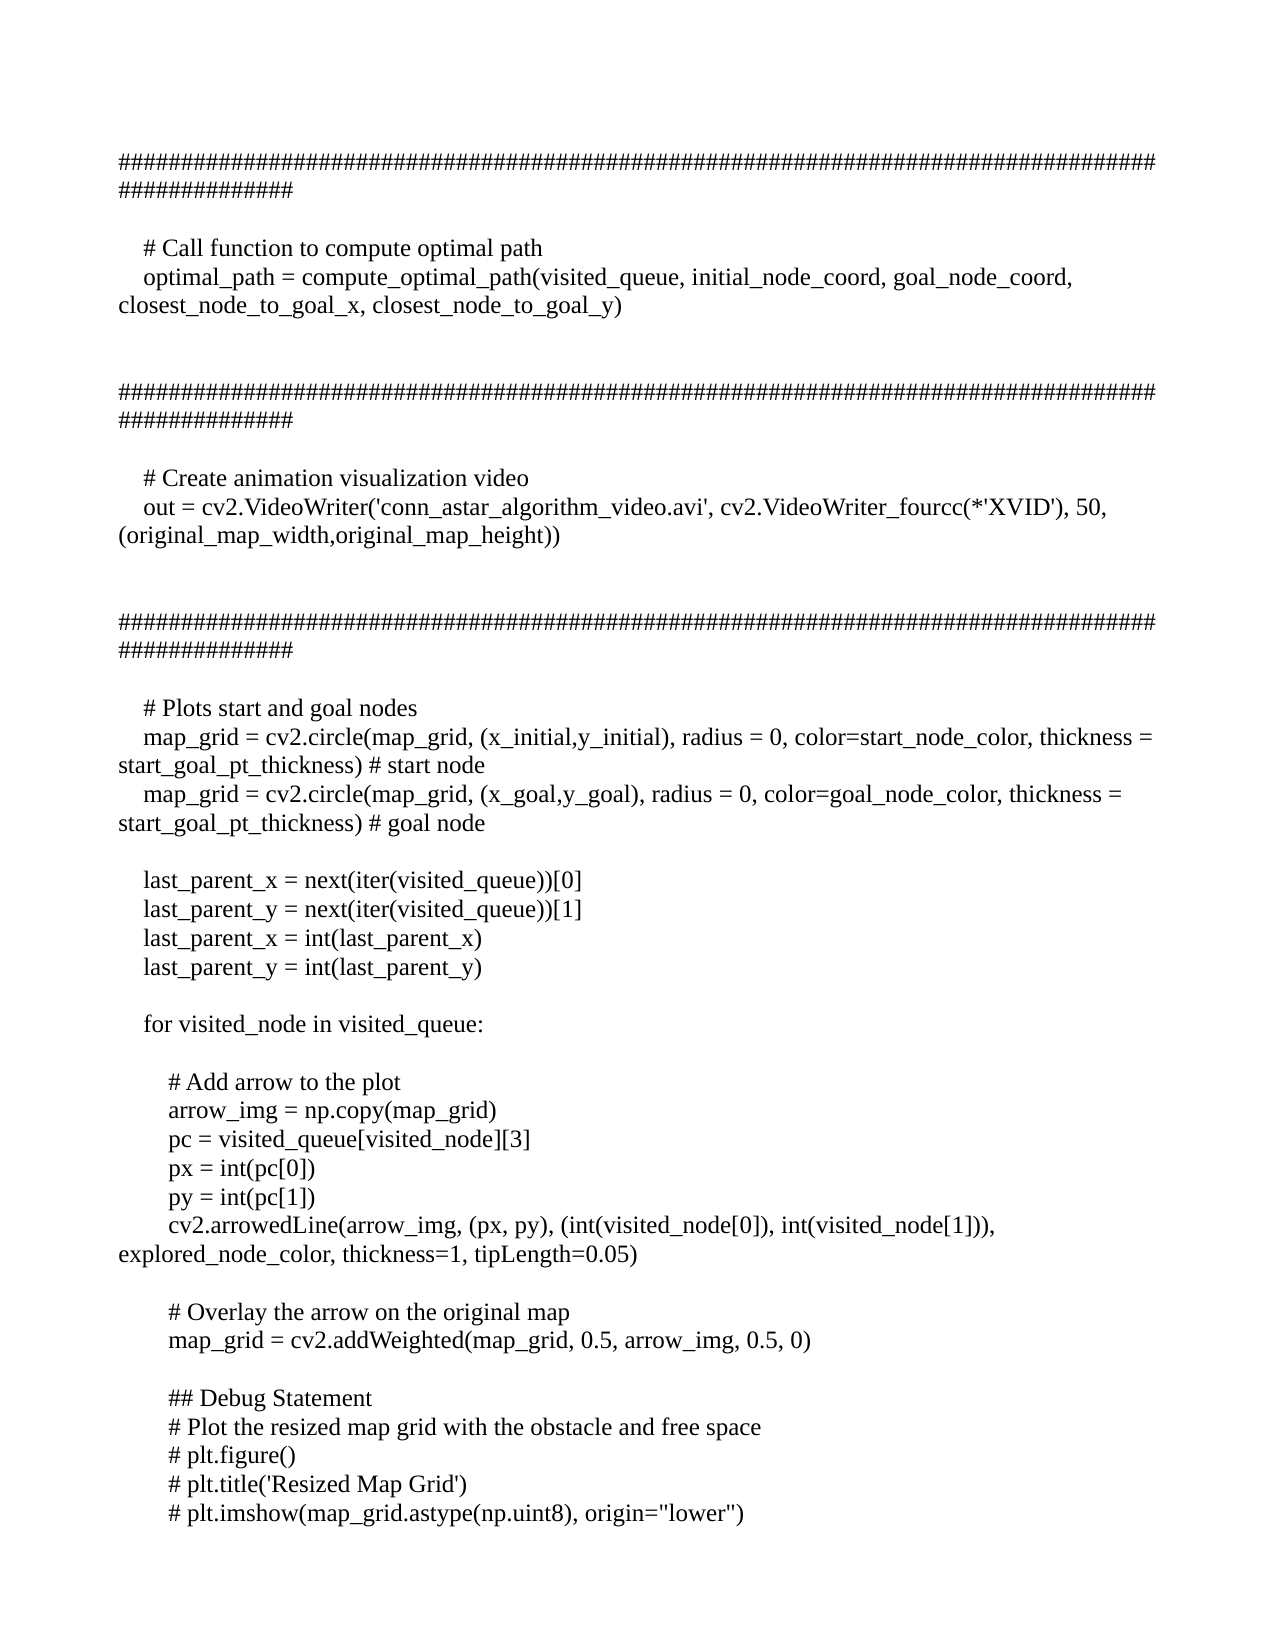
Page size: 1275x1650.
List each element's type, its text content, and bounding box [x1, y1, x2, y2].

text map_grid = cv2.circle(map_grid, (x_initial,y_initial), radius = 0, color=start_node_color, thickness = start_goal_pt_thickness) # start node [118, 722, 1157, 779]
text ################################################################################################# [118, 578, 1157, 664]
text for visited_node in visited_queue: [118, 1009, 1157, 1038]
text # plt.figure() [118, 1441, 1157, 1469]
text px = int(pc[0]) [118, 1153, 1157, 1182]
text last_parent_x = next(iter(visited_queue))[0] [118, 866, 1157, 894]
text arrow_img = np.copy(map_grid) [118, 1096, 1157, 1124]
text cv2.arrowedLine(arrow_img, (px, py), (int(visited_node[0]), int(visited_node[1])), explored_node_color, thickness=1, tipLength=0.05) [118, 1211, 1157, 1268]
text py = int(pc[1]) [118, 1182, 1157, 1211]
text # Create animation visualization video [118, 463, 1157, 492]
text out = cv2.VideoWriter('conn_astar_algorithm_video.avi', cv2.VideoWriter_fourcc(*'XVID'), 50, (original_map_width,original_map_height)) [118, 492, 1157, 549]
text last_parent_x = int(last_parent_x) [118, 923, 1157, 952]
text last_parent_y = next(iter(visited_queue))[1] [118, 894, 1157, 923]
text ################################################################################################# [118, 348, 1157, 434]
text # Overlay the arrow on the original map [118, 1297, 1157, 1326]
text # Plots start and goal nodes [118, 693, 1157, 722]
text # Add arrow to the plot [118, 1067, 1157, 1096]
text map_grid = cv2.addWeighted(map_grid, 0.5, arrow_img, 0.5, 0) [118, 1326, 1157, 1354]
text ################################################################################################# [118, 118, 1157, 204]
text # Call function to compute optimal path [118, 233, 1157, 262]
text ## Debug Statement [118, 1383, 1157, 1412]
text # Plot the resized map grid with the obstacle and free space [118, 1412, 1157, 1441]
text optimal_path = compute_optimal_path(visited_queue, initial_node_coord, goal_node_coord, closest_node_to_goal_x, closest_node_to_goal_y) [118, 262, 1157, 319]
text map_grid = cv2.circle(map_grid, (x_goal,y_goal), radius = 0, color=goal_node_color, thickness = start_goal_pt_thickness) # goal node [118, 779, 1157, 837]
text # plt.imshow(map_grid.astype(np.uint8), origin="lower") [118, 1498, 1157, 1527]
text pc = visited_queue[visited_node][3] [118, 1124, 1157, 1153]
text # plt.title('Resized Map Grid') [118, 1469, 1157, 1498]
text last_parent_y = int(last_parent_y) [118, 952, 1157, 981]
